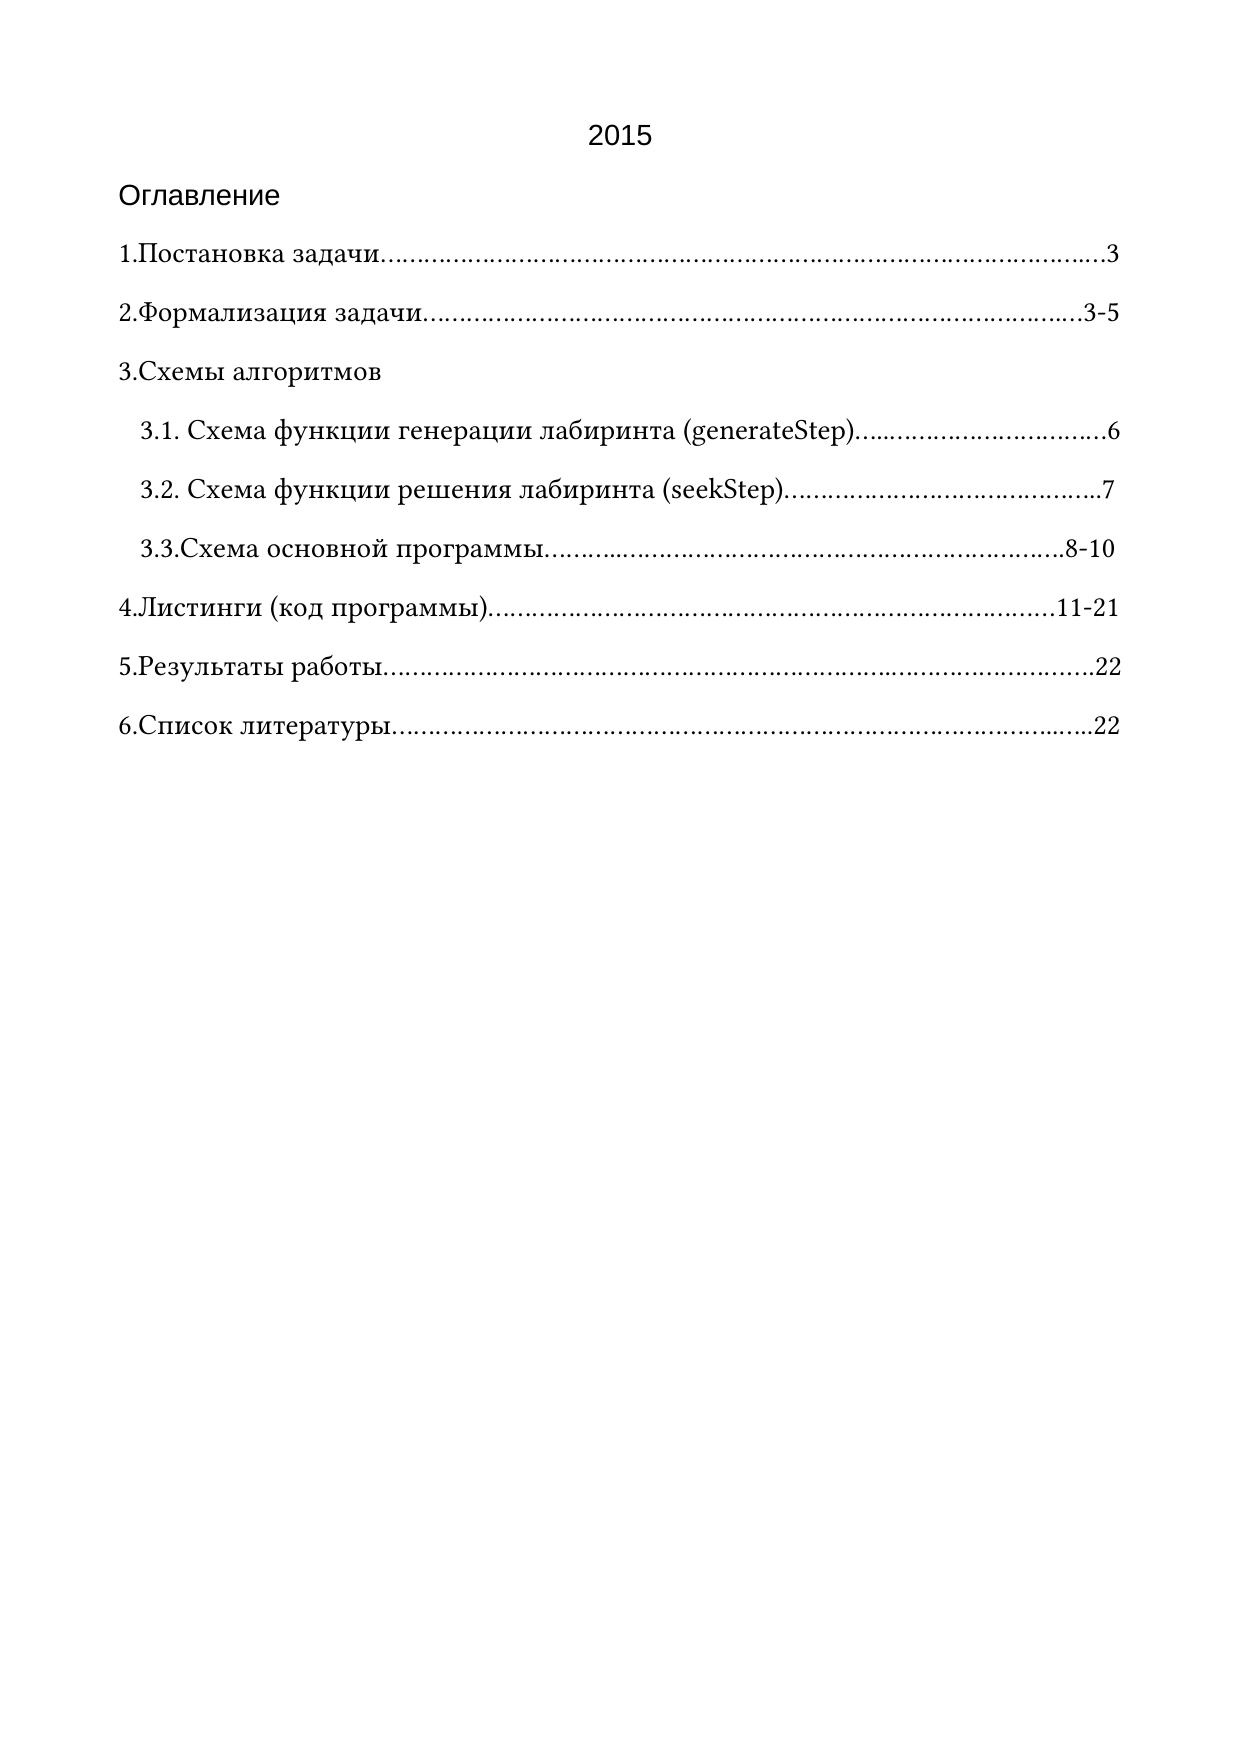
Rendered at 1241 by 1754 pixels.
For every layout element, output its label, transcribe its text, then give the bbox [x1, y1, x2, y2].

text 2015 [118, 118, 1122, 152]
text 3.1. Схема функции генерации лабиринта (generateStep)…..…………………………6 [118, 414, 1122, 447]
text 3.Схемы алгоритмов [118, 355, 1122, 388]
text Оглавление [118, 177, 1122, 211]
text 3.3.Схема основной программы………..…………………………………………………….8-10 [118, 532, 1122, 565]
text 3.2. Схема функции решения лабиринта (seekStep)……………………………………..7 [118, 473, 1122, 506]
text 4.Листинги (код программы)…………………………………………………………………...11-21 [118, 591, 1122, 624]
text 2.Формализация задачи…………………………………………………………………………….…3-5 [118, 296, 1122, 329]
text 5.Результаты работы…………………………………………………………….……………………....22 [118, 649, 1122, 683]
text 1.Постановка задачи…………………………………………………………………………………….…3 [118, 237, 1122, 270]
text 6.Список литературы………………………………………………………………………………..…..22 [118, 708, 1122, 742]
